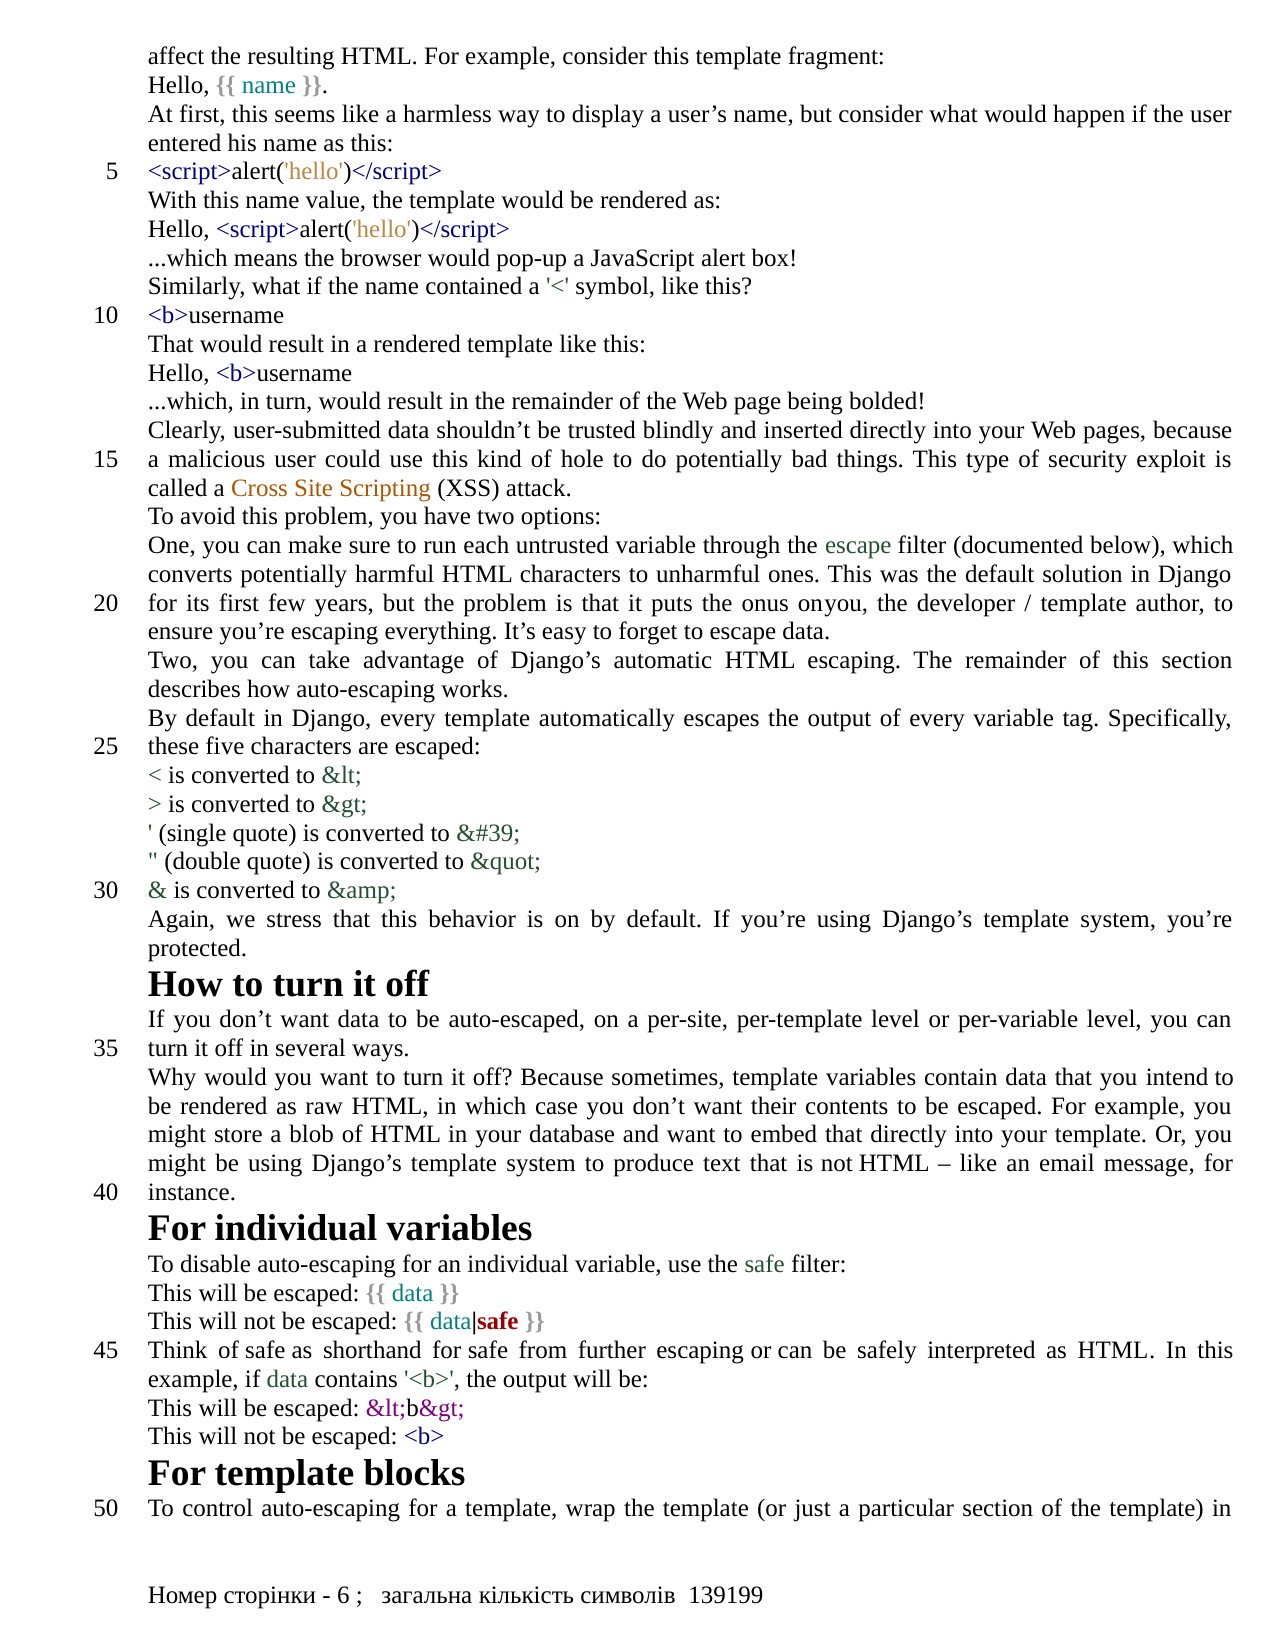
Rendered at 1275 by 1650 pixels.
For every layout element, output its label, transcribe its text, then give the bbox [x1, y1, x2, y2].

text By default in Django, every template automatically escapes the output of every variable tag. Specifically, these five characters are escaped: [148, 703, 1234, 760]
text " (double quote) is converted to &quot; [148, 846, 1234, 875]
text Why would you want to turn it off? Because sometimes, template variables contain data that you intend to be rendered as raw HTML, in which case you don’t want their contents to be escaped. For example, you might store a blob of HTML in your database and want to embed that directly into your template. Or, you might be using Django’s template system to produce text that is not HTML – like an email message, for instance. [148, 1062, 1234, 1206]
text This will not be escaped: <b> [148, 1421, 1234, 1450]
text & is converted to &amp; [148, 875, 1234, 904]
text <script>alert('hello')</script> [148, 156, 1234, 185]
text This will be escaped: &lt;b&gt; [148, 1393, 1234, 1421]
text Again, we stress that this behavior is on by default. If you’re using Django’s template system, you’re protected. [148, 904, 1234, 961]
text ' (single quote) is converted to &#39; [148, 818, 1234, 846]
text This will not be escaped: {{ data|safe }} [148, 1306, 1234, 1335]
text ...which, in turn, would result in the remainder of the Web page being bolded! [148, 386, 1234, 415]
text At first, this seems like a harmless way to display a user’s name, but consider what would happen if the user entered his name as this: [148, 99, 1234, 156]
text affect the resulting HTML. For example, consider this template fragment: [148, 41, 1234, 70]
text Hello, {{ name }}. [148, 70, 1234, 99]
text If you don’t want data to be auto-escaped, on a per-site, per-template level or per-variable level, you can turn it off in several ways. [148, 1004, 1234, 1062]
text > is converted to &gt; [148, 789, 1234, 818]
subtitle For individual variables [148, 1206, 1234, 1249]
text Clearly, user-submitted data shouldn’t be trusted blindly and inserted directly into your Web pages, because a malicious user could use this kind of hole to do potentially bad things. This type of security exploit is called a Cross Site Scripting (XSS) attack. [148, 415, 1234, 501]
text Hello, <b>username [148, 358, 1234, 386]
text Two, you can take advantage of Django’s automatic HTML escaping. The remainder of this section describes how auto-escaping works. [148, 645, 1234, 703]
text This will be escaped: {{ data }} [148, 1278, 1234, 1306]
text That would result in a rendered template like this: [148, 329, 1234, 358]
text With this name value, the template would be rendered as: [148, 185, 1234, 214]
text ...which means the browser would pop-up a JavaScript alert box! [148, 243, 1234, 271]
text Similarly, what if the name contained a '<' symbol, like this? [148, 271, 1234, 300]
subtitle How to turn it off [148, 961, 1234, 1004]
text Think of safe as shorthand for safe from further escaping or can be safely interpreted as HTML. In this example, if data contains '<b>', the output will be: [148, 1335, 1234, 1393]
text One, you can make sure to run each untrusted variable through the escape filter (documented below), which converts potentially harmful HTML characters to unharmful ones. This was the default solution in Django for its first few years, but the problem is that it puts the onus onyou, the developer / template author, to ensure you’re escaping everything. It’s easy to forget to escape data. [148, 530, 1234, 645]
text < is converted to &lt; [148, 760, 1234, 789]
text To disable auto-escaping for an individual variable, use the safe filter: [148, 1249, 1234, 1278]
text To avoid this problem, you have two options: [148, 501, 1234, 530]
text <b>username [148, 300, 1234, 329]
subtitle For template blocks [148, 1450, 1234, 1493]
text Hello, <script>alert('hello')</script> [148, 214, 1234, 243]
text To control auto-escaping for a template, wrap the template (or just a particular section of the template) in [148, 1493, 1234, 1522]
